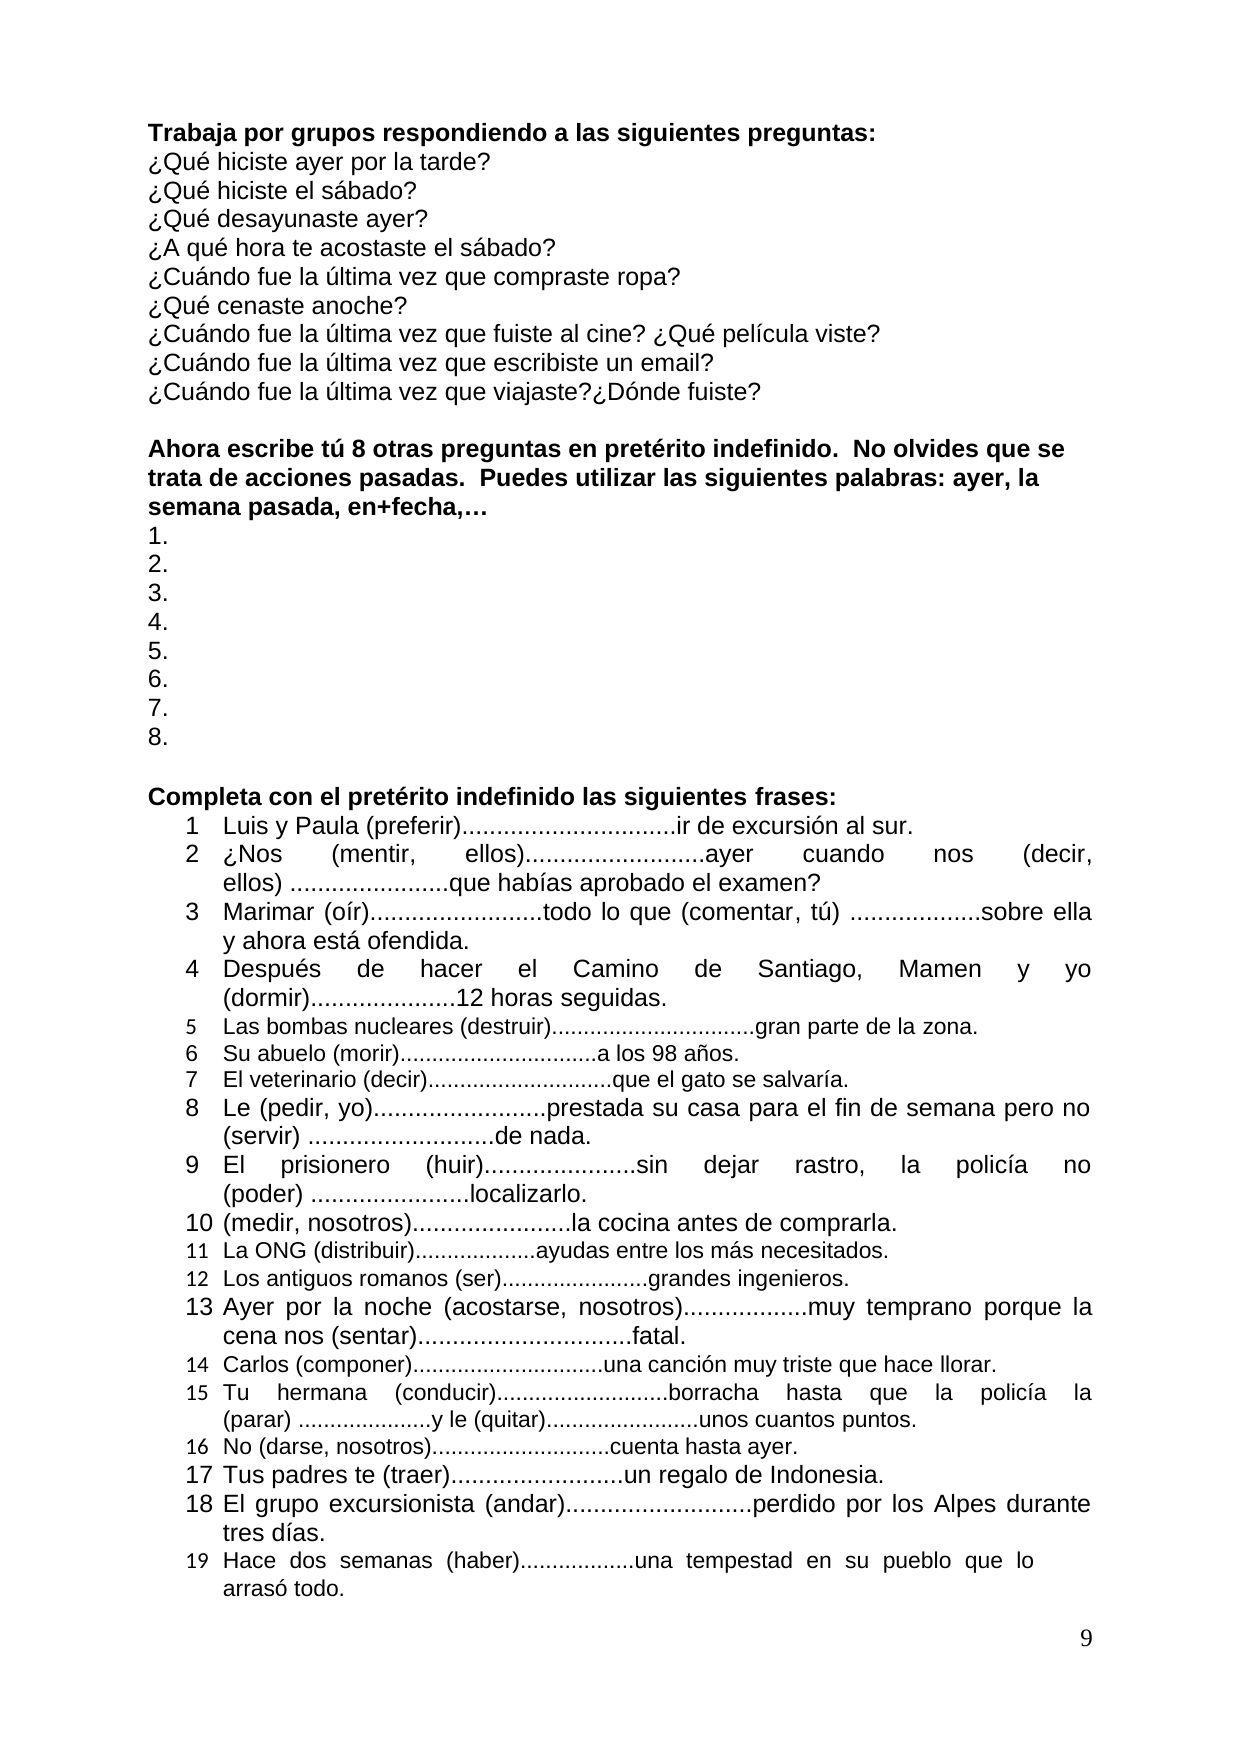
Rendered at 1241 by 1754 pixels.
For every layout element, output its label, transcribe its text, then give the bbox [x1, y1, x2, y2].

list Las bombas nucleares (destruir)................................gran parte de la zona. [185, 1012, 1092, 1040]
text ¿Qué desayunaste ayer? [148, 204, 1092, 233]
list El veterinario (decir).............................que el gato se salvaría. [185, 1066, 1092, 1093]
text ¿Cuándo fue la última vez que escribiste un email? [148, 348, 1092, 377]
list La ONG (distribuir)...................ayudas entre los más necesitados. [185, 1236, 1092, 1264]
text Trabaja por grupos respondiendo a las siguientes preguntas: [148, 118, 1092, 147]
text Ahora escribe tú 8 otras preguntas en pretérito indefinido. No olvides que se trata de acciones pasadas. Puedes utilizar las siguientes palabras: ayer, la semana pasada, en+fecha,… [148, 434, 1092, 521]
text 8. [148, 722, 1092, 751]
text 2. [148, 549, 1092, 578]
list El prisionero (huir)......................sin dejar rastro, la policía no (poder) .......................localizarlo. [185, 1150, 1092, 1208]
list (medir, nosotros).......................la cocina antes de comprarla. [185, 1208, 1092, 1236]
text 7. [148, 693, 1092, 722]
text 6. [148, 664, 1092, 693]
list Luis y Paula (preferir)...............................ir de excursión al sur. [185, 811, 1092, 839]
list Tus padres te (traer).........................un regalo de Indonesia. [185, 1460, 1092, 1489]
list Hace dos semanas (haber)..................una tempestad en su pueblo que lo arrasó todo. [185, 1547, 1035, 1601]
list Marimar (oír).........................todo lo que (comentar, tú) ...................sobre ella y ahora está ofendida. [185, 897, 1092, 954]
list ¿Nos (mentir, ellos)..........................ayer cuando nos (decir, ellos) .......................que habías aprobado el examen? [185, 839, 1092, 897]
text ¿Qué cenaste anoche? [148, 291, 1092, 319]
list Ayer por la noche (acostarse, nosotros)..................muy temprano porque la cena nos (sentar)...............................fatal. [185, 1292, 1092, 1350]
text ¿Qué hiciste ayer por la tarde? [148, 147, 1092, 176]
text ¿Qué hiciste el sábado? [148, 176, 1092, 204]
text ¿Cuándo fue la última vez que compraste ropa? [148, 262, 1092, 291]
text ¿A qué hora te acostaste el sábado? [148, 233, 1092, 262]
list Tu hermana (conducir)...........................borracha hasta que la policía la (parar) .....................y le (quitar)........................unos cuantos puntos. [185, 1378, 1092, 1432]
list No (darse, nosotros)............................cuenta hasta ayer. [185, 1432, 1092, 1460]
text ¿Cuándo fue la última vez que fuiste al cine? ¿Qué película viste? [148, 319, 1092, 348]
list Los antiguos romanos (ser).......................grandes ingenieros. [185, 1264, 1092, 1292]
list Después de hacer el Camino de Santiago, Mamen y yo (dormir).....................12 horas seguidas. [185, 954, 1092, 1012]
text ¿Cuándo fue la última vez que viajaste?¿Dónde fuiste? [148, 377, 1092, 406]
list Le (pedir, yo).........................prestada su casa para el fin de semana pero no (servir) ...........................de nada. [185, 1093, 1092, 1150]
list Carlos (componer)..............................una canción muy triste que hace llorar. [185, 1350, 1092, 1378]
list El grupo excursionista (andar)...........................perdido por los Alpes durante tres días. [185, 1489, 1092, 1547]
text 3. [148, 578, 1092, 607]
text 1. [148, 521, 1092, 549]
text Completa con el pretérito indefinido las siguientes frases: [148, 782, 1092, 811]
list Su abuelo (morir)...............................a los 98 años. [185, 1040, 1092, 1066]
text 5. [148, 636, 1092, 664]
text 4. [148, 607, 1092, 636]
